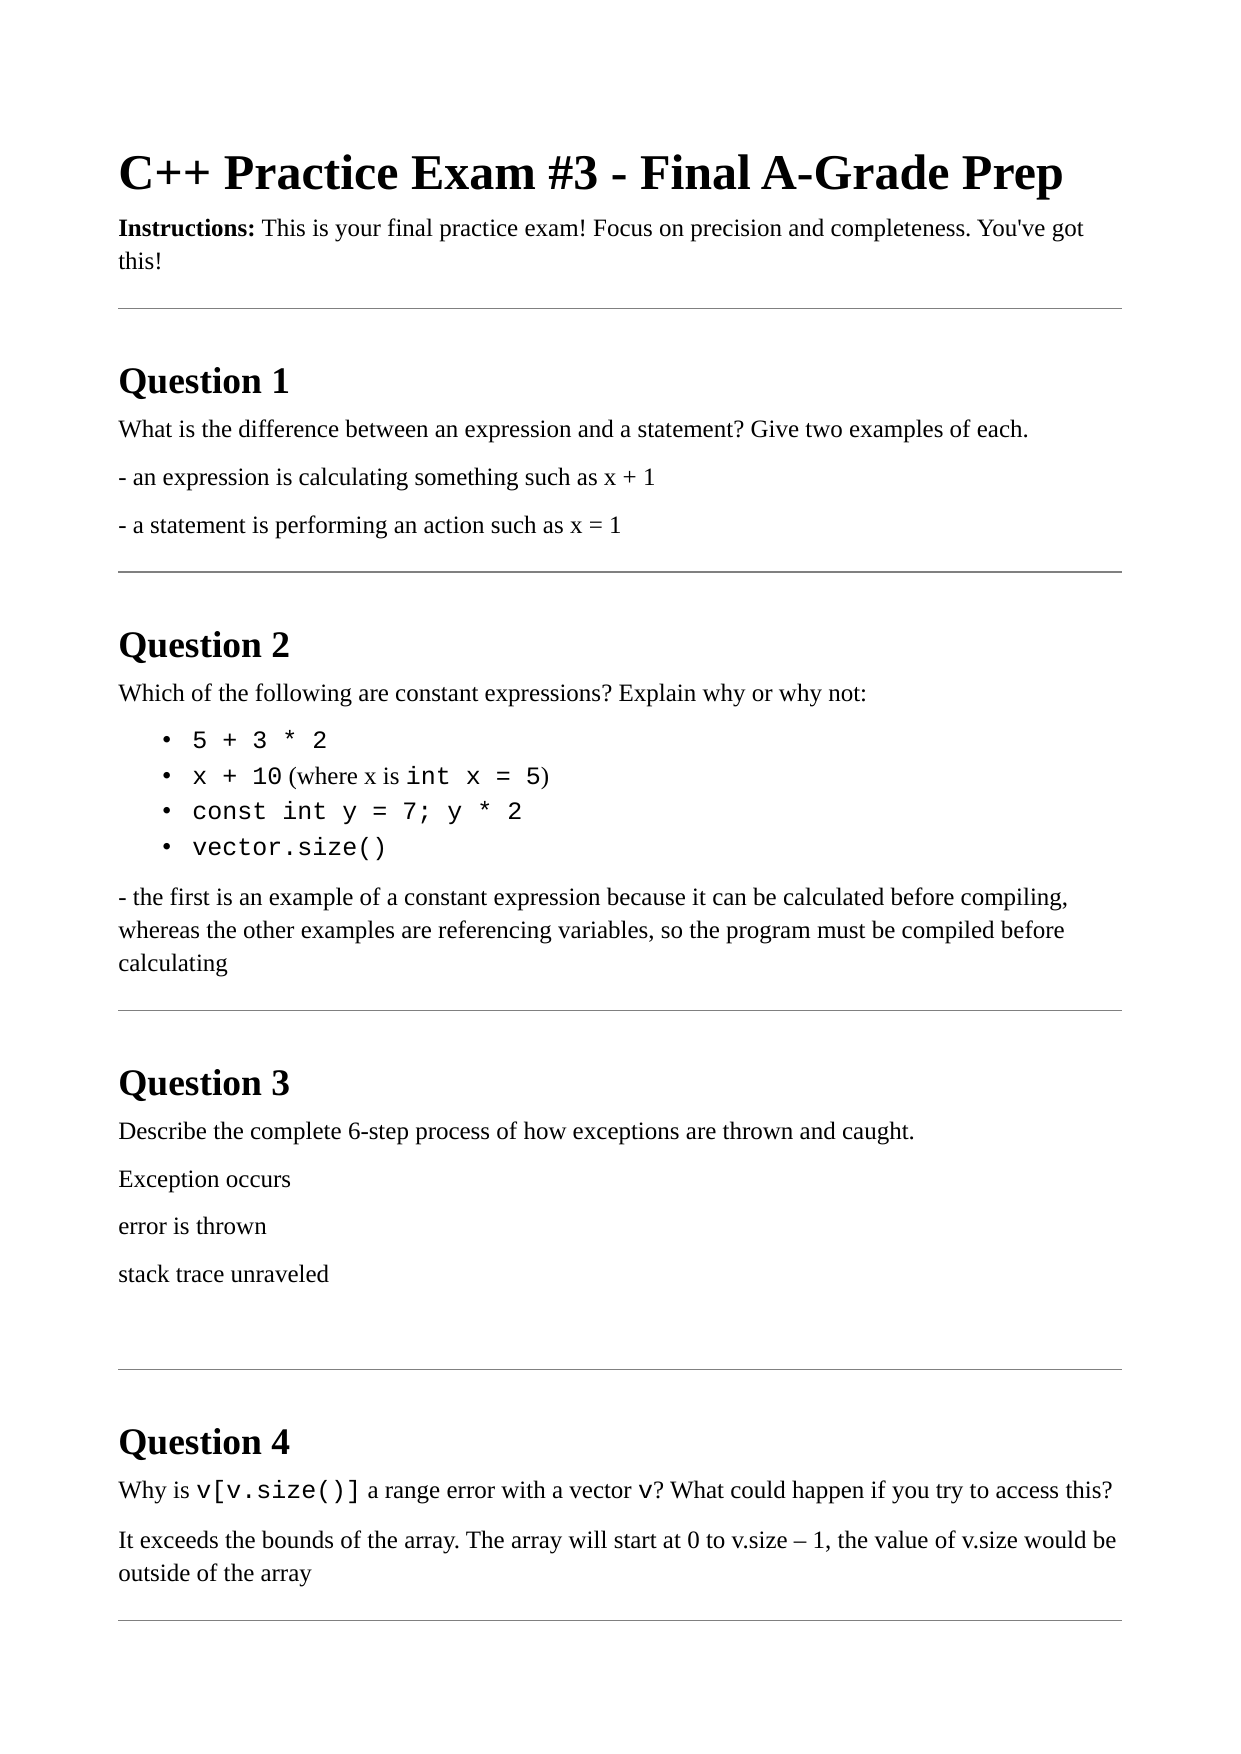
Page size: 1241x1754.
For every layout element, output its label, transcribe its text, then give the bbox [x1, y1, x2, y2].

text stack trace unraveled [118, 1259, 1122, 1288]
text - a statement is performing an action such as x = 1 [118, 510, 1122, 538]
subtitle Question 2 [118, 622, 1122, 666]
text It exceeds the bounds of the array. The array will start at 0 to v.size – 1, the value of v.size would be outside of the array [118, 1525, 1122, 1587]
text Why is v[v.size()] a range error with a vector v? What could happen if you try to access this? [118, 1475, 1122, 1506]
text Exception occurs [118, 1164, 1122, 1193]
text error is thrown [118, 1211, 1122, 1240]
subtitle C++ Practice Exam #3 - Final A-Grade Prep [118, 143, 1122, 201]
subtitle Question 1 [118, 359, 1122, 402]
text What is the difference between an expression and a statement? Give two examples of each. [118, 414, 1122, 443]
subtitle Question 4 [118, 1419, 1122, 1462]
list 5 + 3 * 2 [162, 726, 1122, 756]
text - an expression is calculating something such as x + 1 [118, 462, 1122, 491]
list vector.size() [162, 832, 1122, 863]
text Describe the complete 6-step process of how exceptions are thrown and caught. [118, 1116, 1122, 1145]
text - the first is an example of a constant expression because it can be calculated before compiling, whereas the other examples are referencing variables, so the program must be compiled before calculating [118, 882, 1122, 977]
list x + 10 (where x is int x = 5) [162, 761, 1122, 792]
text Which of the following are constant expressions? Explain why or why not: [118, 678, 1122, 707]
list const int y = 7; y * 2 [162, 796, 1122, 827]
subtitle Question 3 [118, 1061, 1122, 1104]
text Instructions: This is your final practice exam! Focus on precision and completeness. You've got this! 🎯 [118, 213, 1122, 275]
